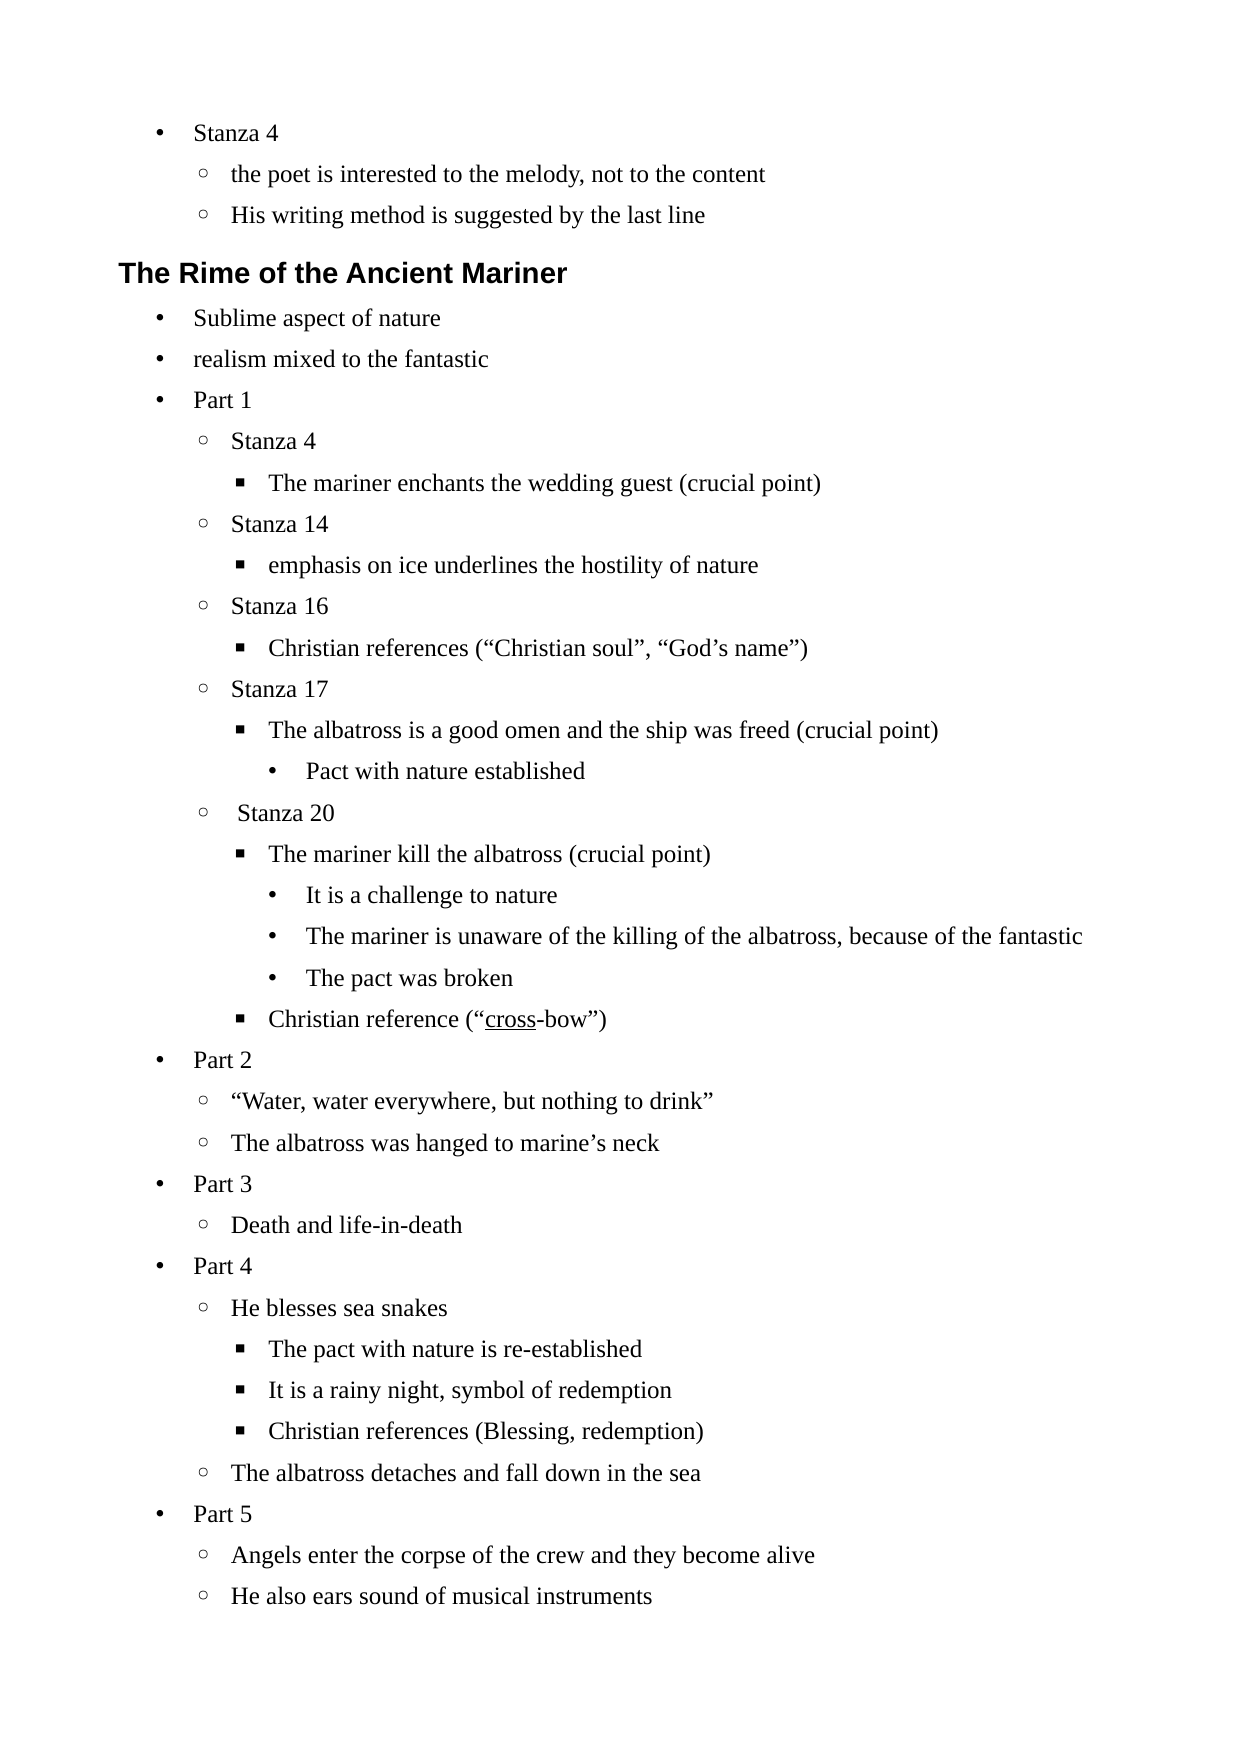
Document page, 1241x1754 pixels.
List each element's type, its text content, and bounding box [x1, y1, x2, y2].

list Death and life-in-death [193, 1210, 1122, 1239]
list Stanza 4 [156, 118, 1122, 147]
list The pact was broken [268, 963, 1122, 991]
list Christian references (“Christian soul”, “God’s name”) [231, 633, 1122, 661]
list It is a rainy night, symbol of redemption [231, 1375, 1122, 1404]
list The mariner enchants the wedding guest (crucial point) [231, 468, 1122, 496]
list Christian references (Blessing, redemption) [231, 1416, 1122, 1445]
list Stanza 14 [193, 509, 1122, 538]
list The mariner kill the albatross (crucial point) [231, 839, 1122, 868]
list He also ears sound of musical instruments [193, 1581, 1122, 1610]
list The albatross is a good omen and the ship was freed (crucial point) [231, 715, 1122, 744]
list He blesses sea snakes [193, 1293, 1122, 1321]
list the poet is interested to the melody, not to the content [193, 159, 1122, 188]
list Part 5 [156, 1499, 1122, 1528]
list The pact with nature is re-established [231, 1334, 1122, 1363]
list Pact with nature established [268, 756, 1122, 785]
list Christian reference (“cross-bow”) [231, 1004, 1122, 1033]
list The albatross was hanged to marine’s neck [193, 1128, 1122, 1156]
list Stanza 16 [193, 591, 1122, 620]
list Angels enter the corpse of the crew and they become alive [193, 1540, 1122, 1569]
list Part 1 [156, 385, 1122, 414]
list Part 3 [156, 1169, 1122, 1198]
list Stanza 20 [193, 798, 1122, 826]
list Part 4 [156, 1251, 1122, 1280]
list Stanza 4 [193, 426, 1122, 455]
list Sublime aspect of nature [156, 303, 1122, 331]
list The albatross detaches and fall down in the sea [193, 1458, 1122, 1486]
list realism mixed to the fantastic [156, 344, 1122, 373]
list “Water, water everywhere, but nothing to drink” [193, 1086, 1122, 1115]
list Part 2 [156, 1045, 1122, 1074]
list The mariner is unaware of the killing of the albatross, because of the fantastic [268, 921, 1122, 950]
list It is a challenge to nature [268, 880, 1122, 909]
subtitle The Rime of the Ancient Mariner [118, 256, 1122, 290]
list His writing method is suggested by the last line [193, 201, 1122, 229]
list Stanza 17 [193, 674, 1122, 703]
list emphasis on ice underlines the hostility of nature [231, 550, 1122, 579]
